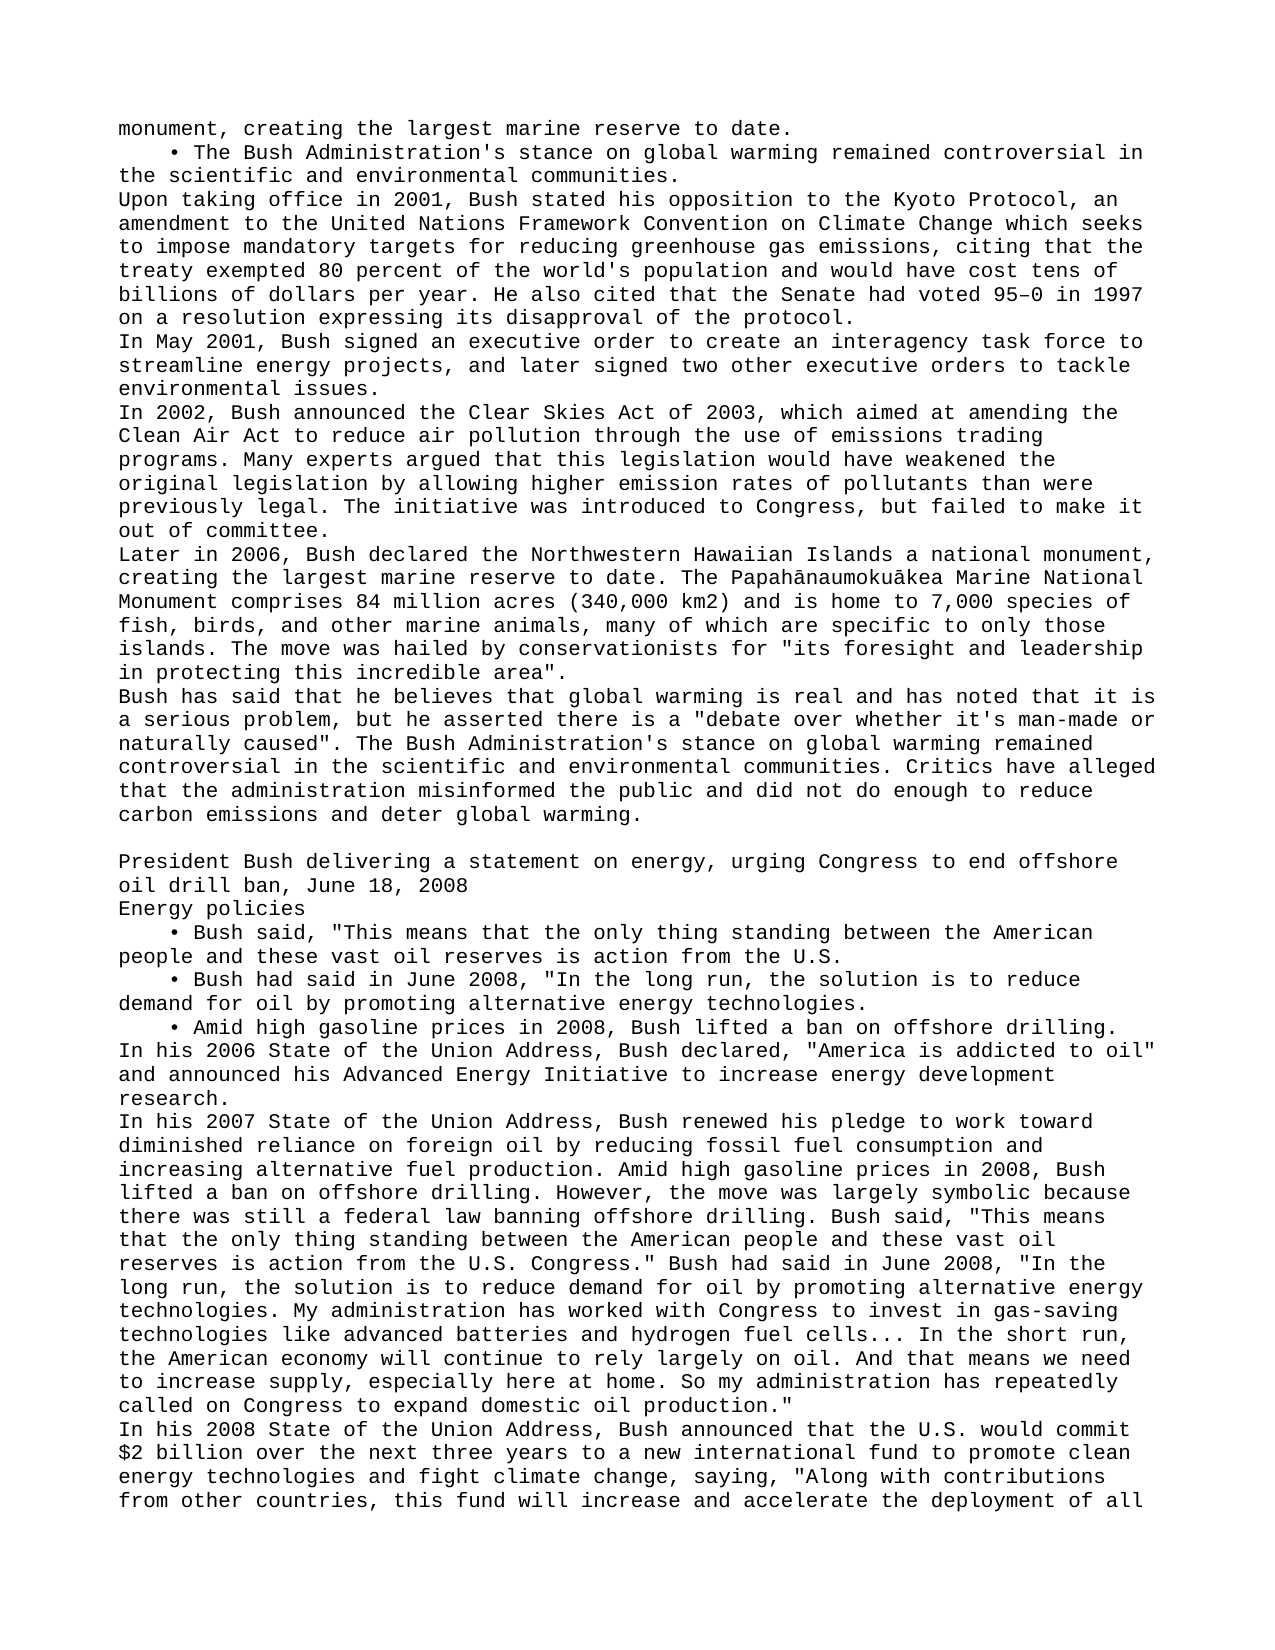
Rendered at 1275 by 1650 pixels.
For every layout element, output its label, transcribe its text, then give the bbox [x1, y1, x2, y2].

text In his 2008 State of the Union Address, Bush announced that the U.S. would commit $2 billion over the next three years to a new international fund to promote clean energy technologies and fight climate change, saying, "Along with contributions from other countries, this fund will increase and accelerate the deployment of all [118, 1419, 1157, 1513]
text Upon taking office in 2001, Bush stated his opposition to the Kyoto Protocol, an amendment to the United Nations Framework Convention on Climate Change which seeks to impose mandatory targets for reducing greenhouse gas emissions, citing that the treaty exempted 80 percent of the world's population and would have cost tens of billions of dollars per year. He also cited that the Senate had voted 95–0 in 1997 on a resolution expressing its disapproval of the protocol. [118, 189, 1157, 331]
text • Bush had said in June 2008, "In the long run, the solution is to reduce demand for oil by promoting alternative energy technologies. [118, 969, 1157, 1017]
text • The Bush Administration's stance on global warming remained controversial in the scientific and environmental communities. [118, 142, 1157, 189]
text In his 2007 State of the Union Address, Bush renewed his pledge to work toward diminished reliance on foreign oil by reducing fossil fuel consumption and increasing alternative fuel production. Amid high gasoline prices in 2008, Bush lifted a ban on offshore drilling. However, the move was largely symbolic because there was still a federal law banning offshore drilling. Bush said, "This means that the only thing standing between the American people and these vast oil reserves is action from the U.S. Congress." Bush had said in June 2008, "In the long run, the solution is to reduce demand for oil by promoting alternative energy technologies. My administration has worked with Congress to invest in gas-saving technologies like advanced batteries and hydrogen fuel cells... In the short run, the American economy will continue to rely largely on oil. And that means we need to increase supply, especially here at home. So my administration has repeatedly called on Congress to expand domestic oil production." [118, 1111, 1157, 1419]
text • Bush said, "This means that the only thing standing between the American people and these vast oil reserves is action from the U.S. [118, 922, 1157, 969]
text Later in 2006, Bush declared the Northwestern Hawaiian Islands a national monument, creating the largest marine reserve to date. The Papahānaumokuākea Marine National Monument comprises 84 million acres (340,000 km2) and is home to 7,000 species of fish, birds, and other marine animals, many of which are specific to only those islands. The move was hailed by conservationists for "its foresight and leadership in protecting this incredible area". [118, 544, 1157, 686]
text In May 2001, Bush signed an executive order to create an interagency task force to streamline energy projects, and later signed two other executive orders to tackle environmental issues. [118, 331, 1157, 402]
text Bush has said that he believes that global warming is real and has noted that it is a serious problem, but he asserted there is a "debate over whether it's man-made or naturally caused". The Bush Administration's stance on global warming remained controversial in the scientific and environmental communities. Critics have alleged that the administration misinformed the public and did not do enough to reduce carbon emissions and deter global warming. [118, 686, 1157, 827]
text Energy policies [118, 898, 1157, 922]
text • Amid high gasoline prices in 2008, Bush lifted a ban on offshore drilling. [118, 1017, 1157, 1040]
text In his 2006 State of the Union Address, Bush declared, "America is addicted to oil" and announced his Advanced Energy Initiative to increase energy development research. [118, 1040, 1157, 1111]
text monument, creating the largest marine reserve to date. [118, 118, 1157, 142]
text President Bush delivering a statement on energy, urging Congress to end offshore oil drill ban, June 18, 2008 [118, 851, 1157, 898]
text In 2002, Bush announced the Clear Skies Act of 2003, which aimed at amending the Clean Air Act to reduce air pollution through the use of emissions trading programs. Many experts argued that this legislation would have weakened the original legislation by allowing higher emission rates of pollutants than were previously legal. The initiative was introduced to Congress, but failed to make it out of committee. [118, 402, 1157, 544]
